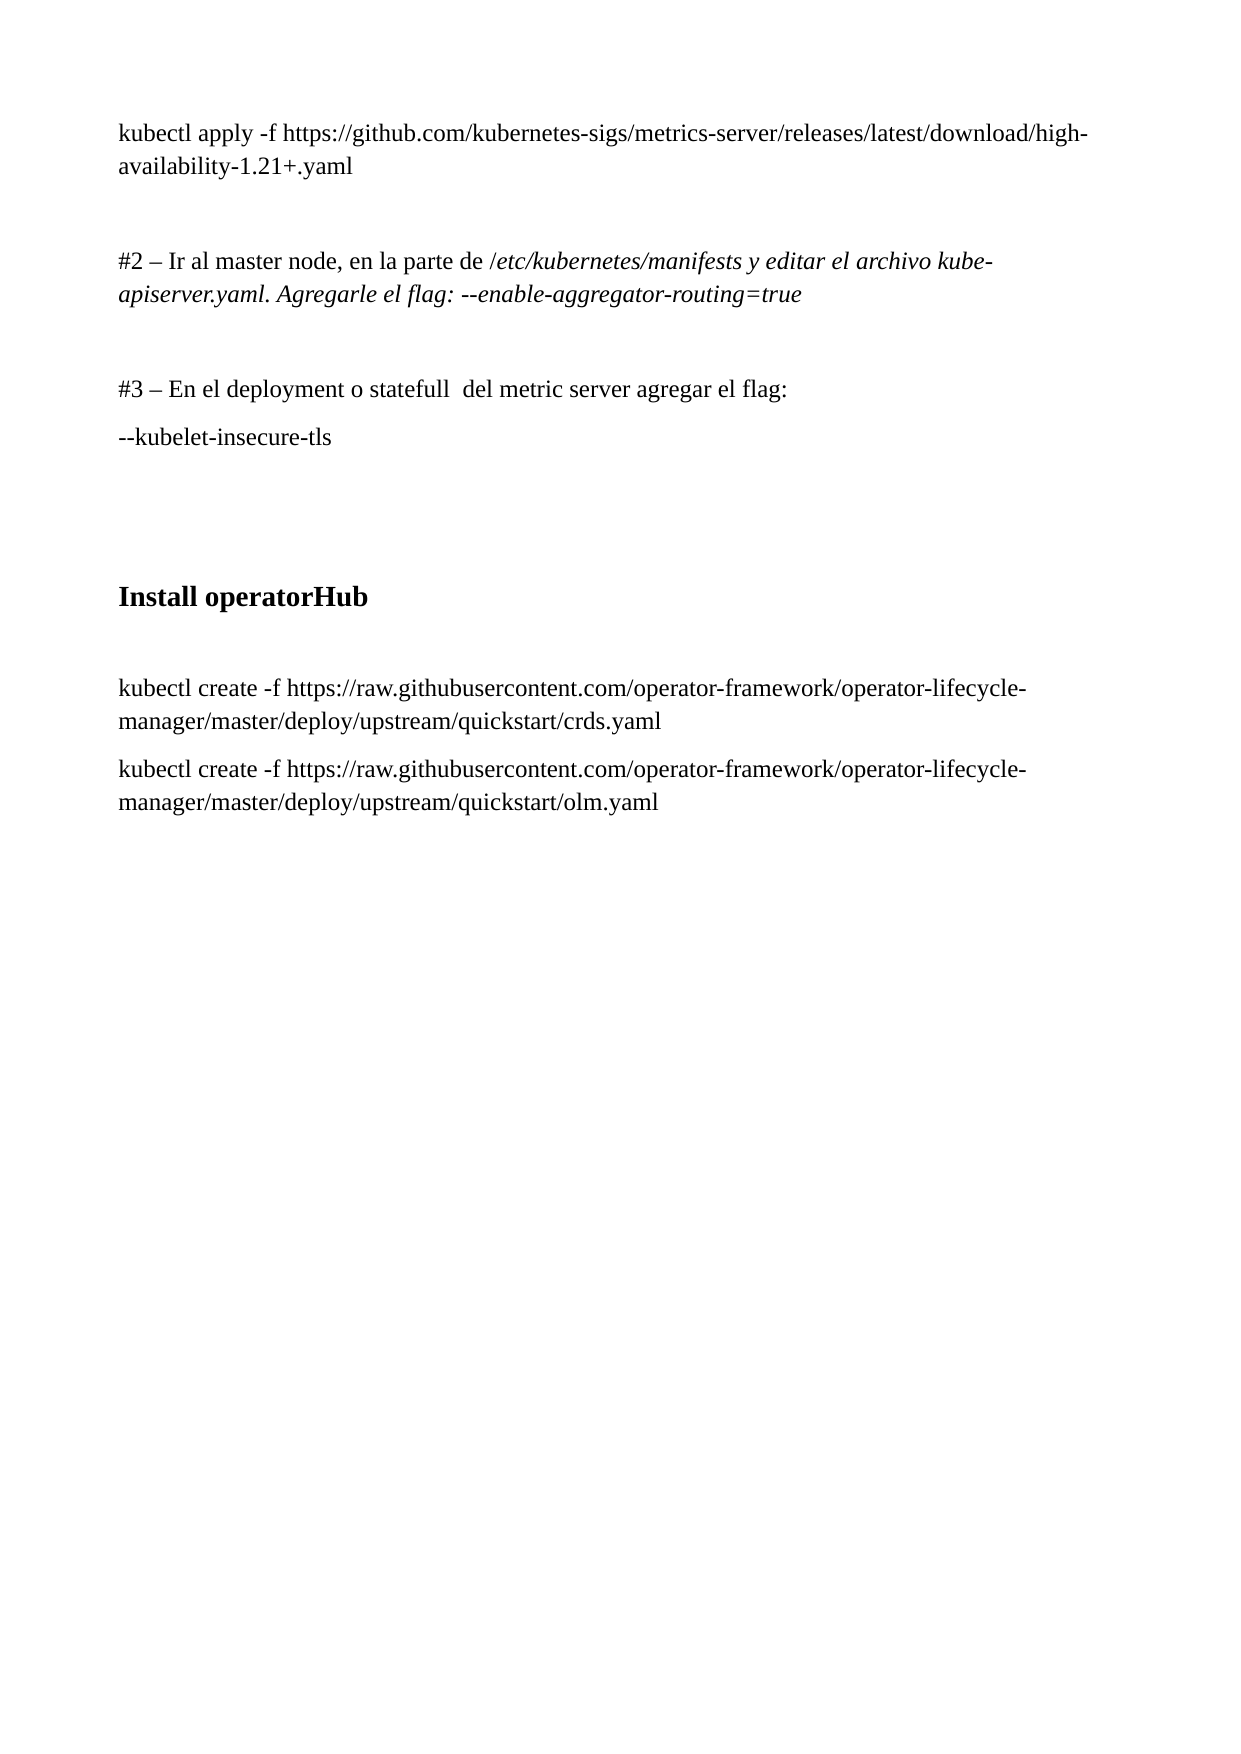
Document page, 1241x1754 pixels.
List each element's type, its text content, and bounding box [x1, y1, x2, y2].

text kubectl create -f https://raw.githubusercontent.com/operator-framework/operator-lifecycle-manager/master/deploy/upstream/quickstart/crds.yaml [118, 673, 1122, 735]
text kubectl create -f https://raw.githubusercontent.com/operator-framework/operator-lifecycle-manager/master/deploy/upstream/quickstart/olm.yaml [118, 754, 1122, 816]
text #3 – En el deployment o statefull del metric server agregar el flag: [118, 374, 1122, 403]
text kubectl apply -f https://github.com/kubernetes-sigs/metrics-server/releases/latest/download/high-availability-1.21+.yaml [118, 118, 1122, 180]
text --kubelet-insecure-tls [118, 422, 1122, 451]
text #2 – Ir al master node, en la parte de /etc/kubernetes/manifests y editar el archivo kube-apiserver.yaml. Agregarle el flag: --enable-aggregator-routing=true [118, 246, 1122, 308]
subtitle Install operatorHub [118, 579, 1122, 613]
